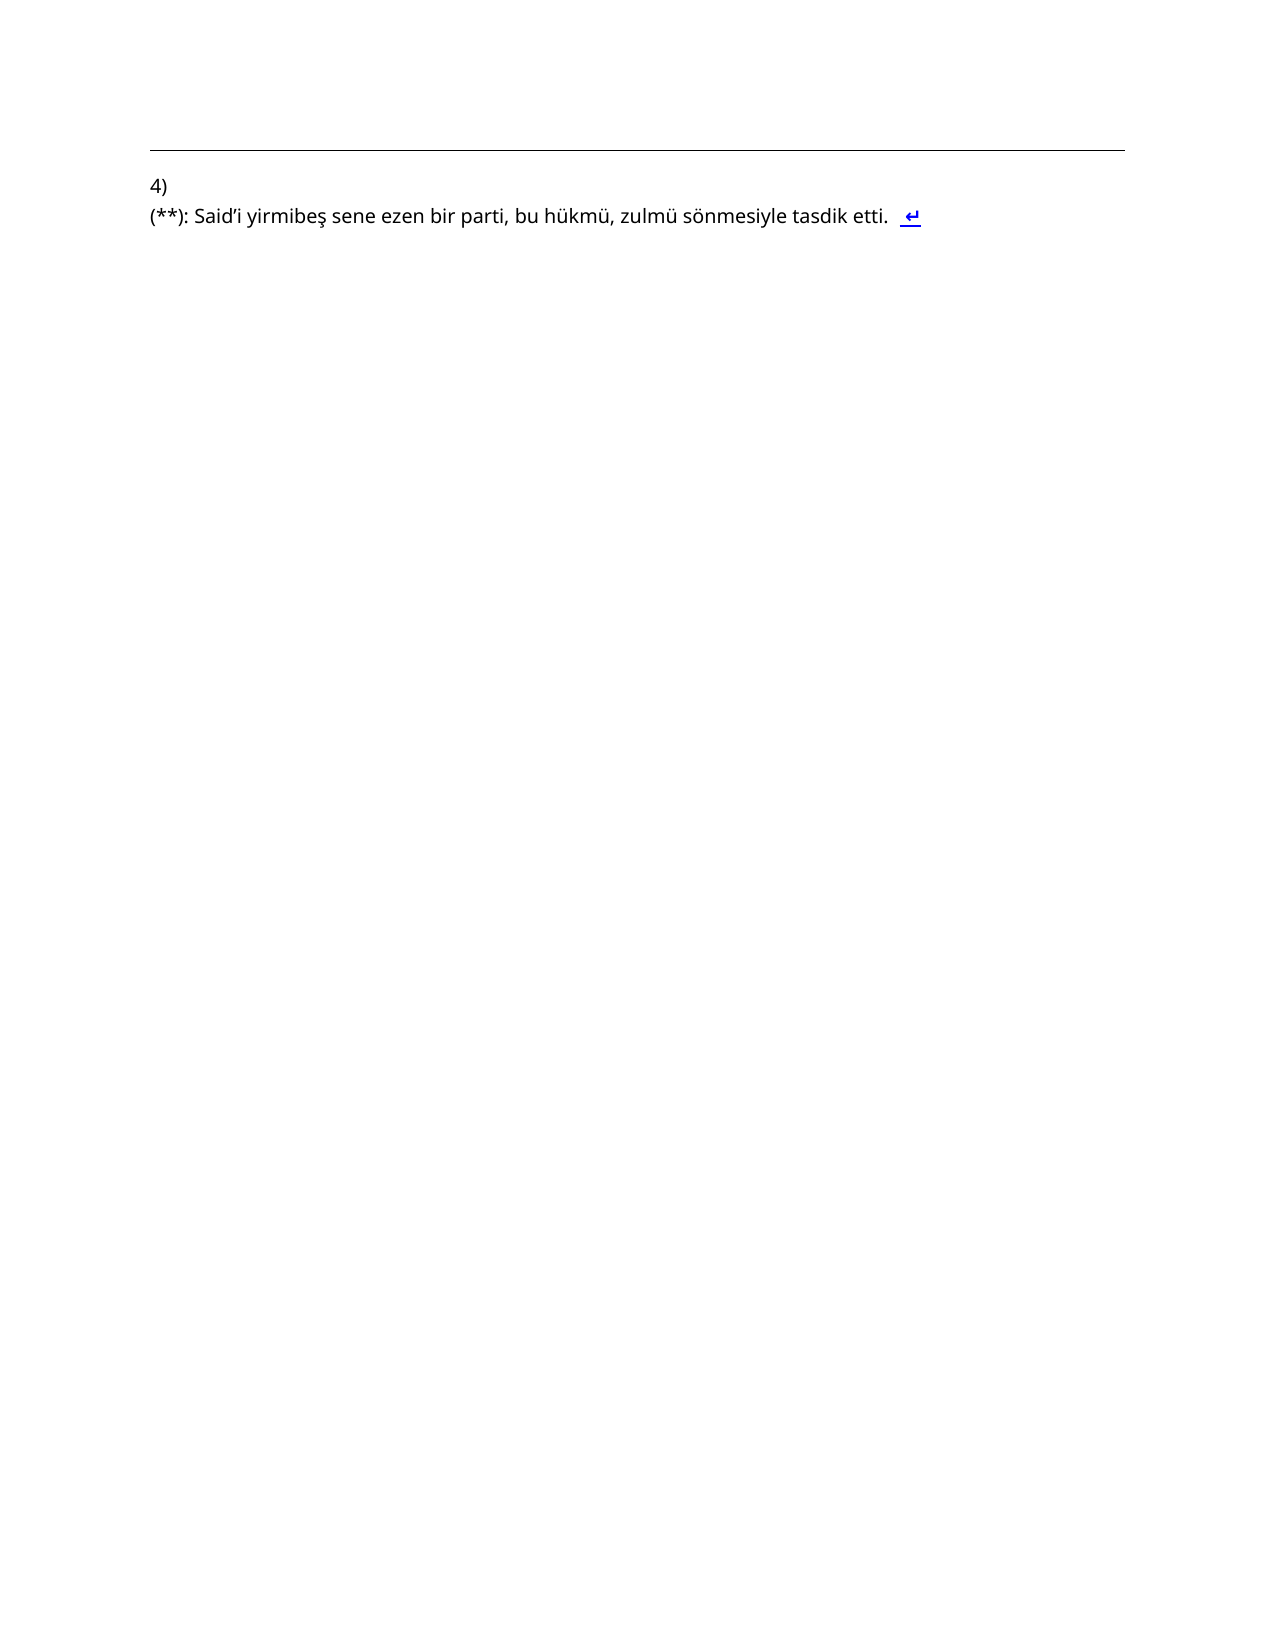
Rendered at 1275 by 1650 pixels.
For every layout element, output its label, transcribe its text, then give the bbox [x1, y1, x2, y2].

text (**): Said’i yirmibeş sene ezen bir parti, bu hükmü, zulmü sönmesiyle tasdik etti. ↵ [150, 199, 1125, 229]
text 4) [150, 151, 1125, 199]
